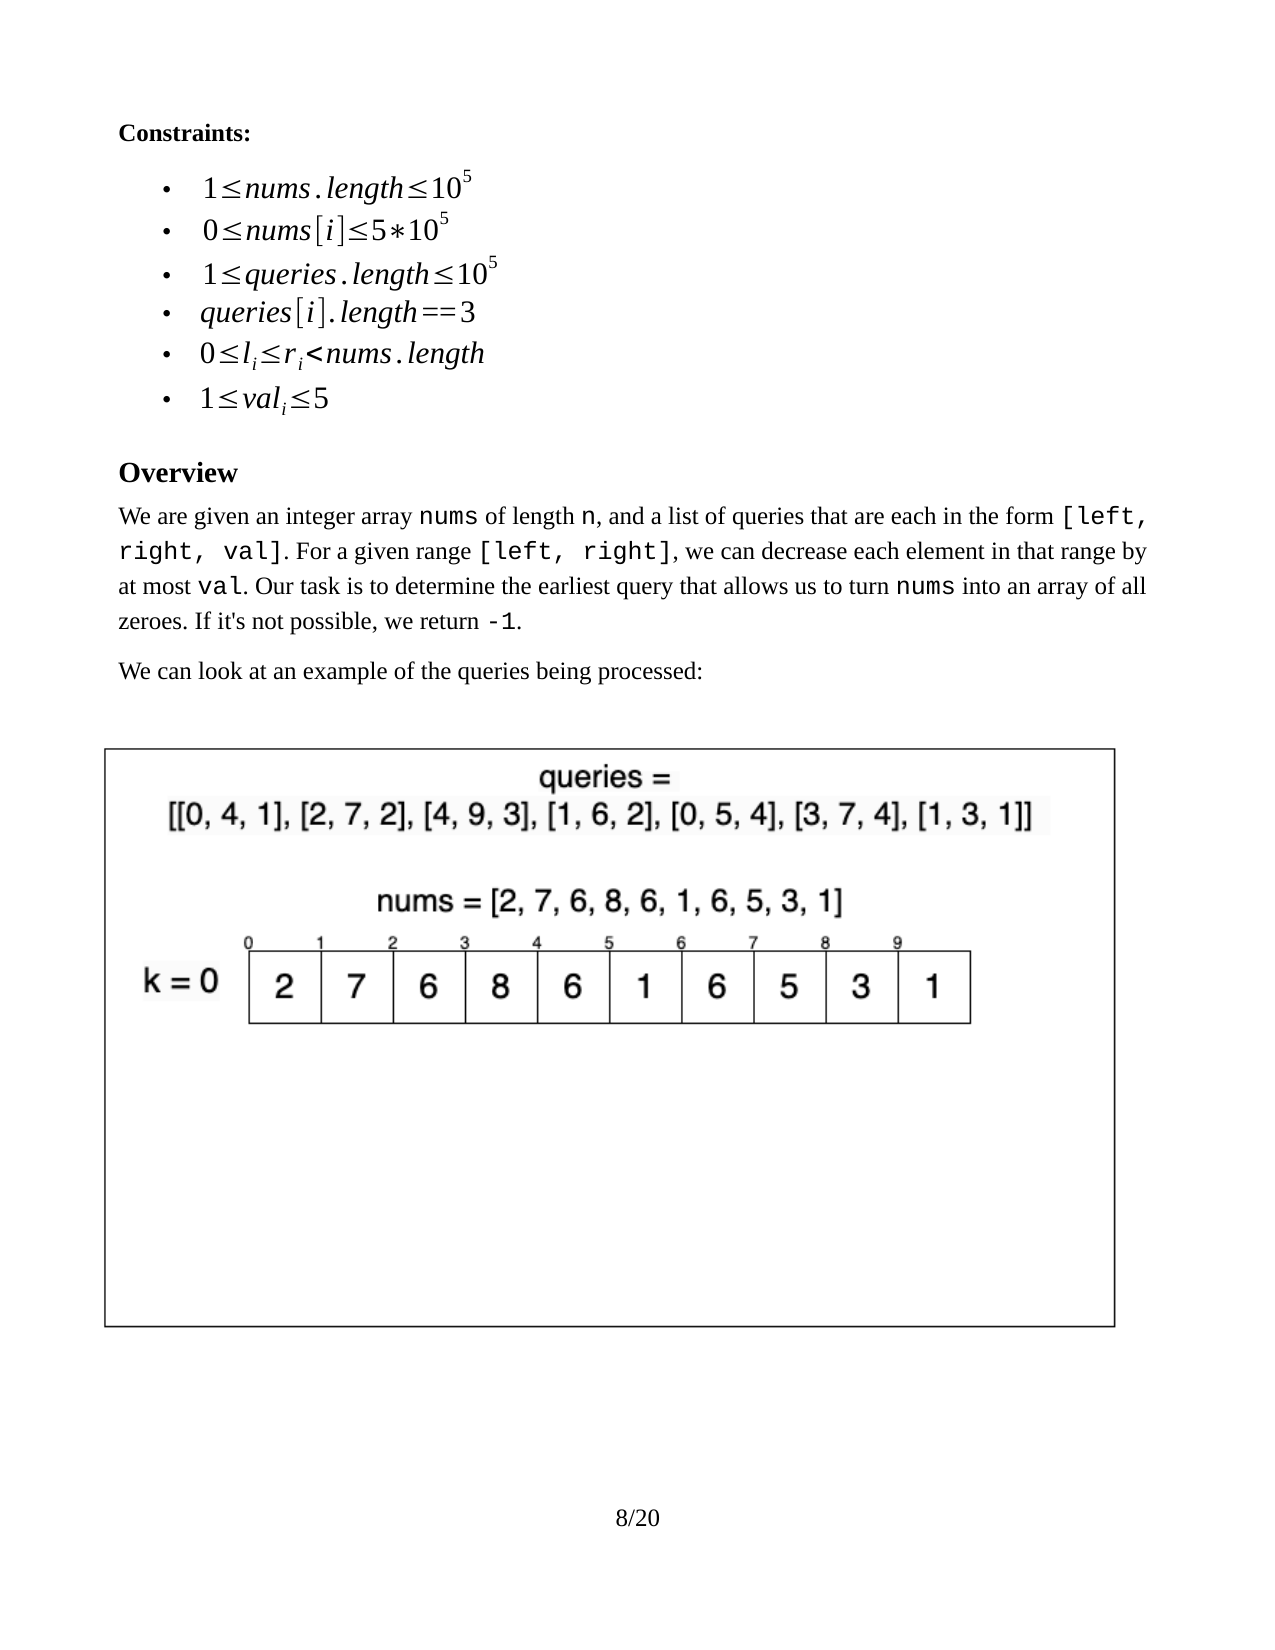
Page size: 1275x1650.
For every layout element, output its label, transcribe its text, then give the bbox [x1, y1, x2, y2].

text We are given an integer array nums of length n, and a list of queries that are each in the form [left, right, val]. For a given range [left, right], we can decrease each element in that range by at most val. Our task is to determine the earliest query that allows us to turn nums into an array of all zeroes. If it's not possible, we return -1. [118, 501, 1157, 637]
text We can look at an example of the queries being processed: [118, 656, 1157, 685]
text Constraints: [118, 118, 1157, 147]
picture [90, 735, 1130, 1342]
subtitle Overview [118, 455, 1157, 488]
